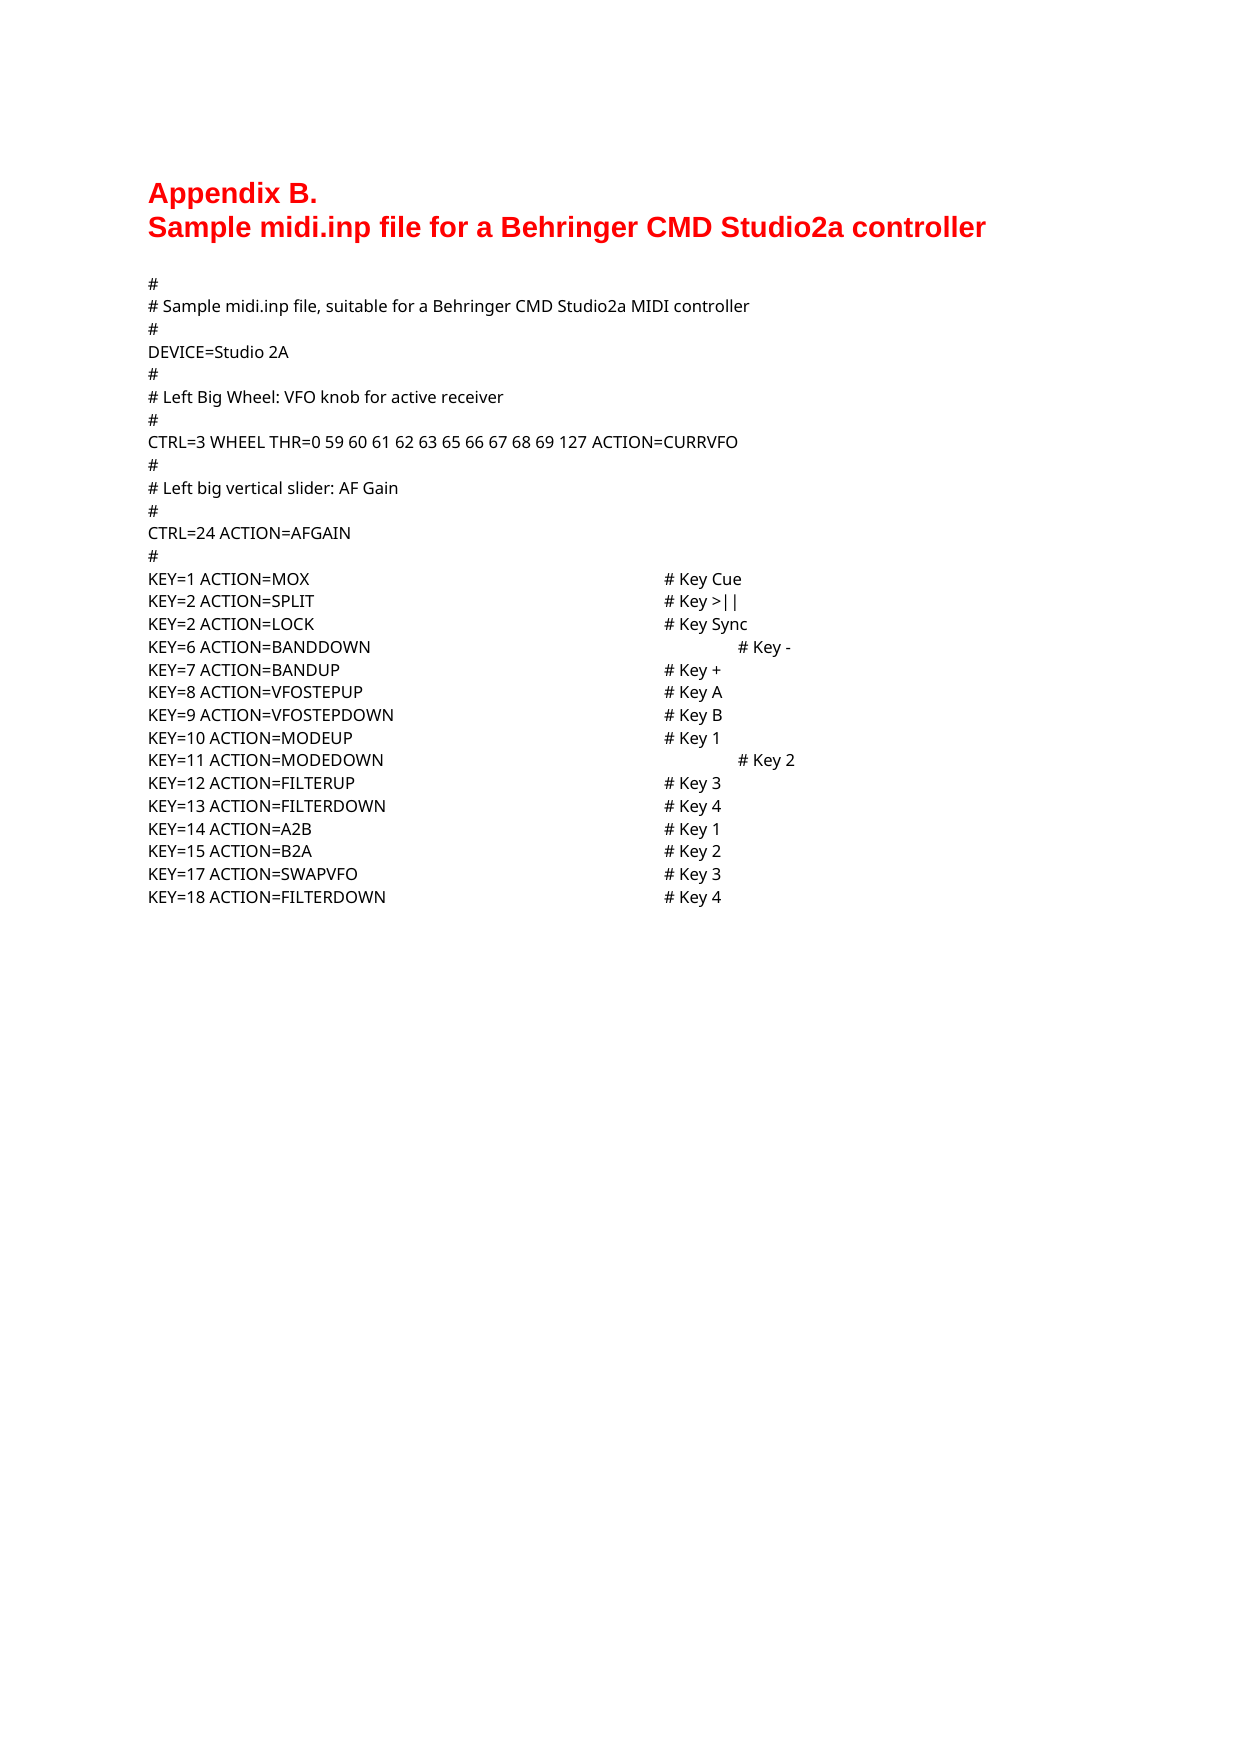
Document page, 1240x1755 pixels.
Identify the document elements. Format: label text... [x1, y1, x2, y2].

text KEY=1 ACTION=MOX # Key Cue [148, 567, 1092, 590]
text Appendix B. [148, 176, 1092, 210]
text KEY=2 ACTION=SPLIT # Key >|| [148, 590, 1092, 613]
text CTRL=24 ACTION=AFGAIN [148, 522, 1092, 545]
text # [148, 363, 1092, 386]
text KEY=17 ACTION=SWAPVFO # Key 3 [148, 863, 1092, 885]
text KEY=18 ACTION=FILTERDOWN # Key 4 [148, 885, 1092, 908]
text KEY=7 ACTION=BANDUP # Key + [148, 658, 1092, 681]
text DEVICE=Studio 2A [148, 340, 1092, 363]
text # [148, 545, 1092, 567]
text # [148, 272, 1092, 295]
text KEY=2 ACTION=LOCK # Key Sync [148, 613, 1092, 636]
text # [148, 499, 1092, 522]
text KEY=8 ACTION=VFOSTEPUP # Key A [148, 681, 1092, 704]
text # Sample midi.inp file, suitable for a Behringer CMD Studio2a MIDI controller [148, 295, 1092, 318]
text KEY=6 ACTION=BANDDOWN # Key - [148, 636, 1092, 658]
text Sample midi.inp file for a Behringer CMD Studio2a controller [148, 210, 1092, 243]
text KEY=13 ACTION=FILTERDOWN # Key 4 [148, 794, 1092, 817]
text # [148, 408, 1092, 431]
text # Left Big Wheel: VFO knob for active receiver [148, 386, 1092, 408]
text KEY=14 ACTION=A2B # Key 1 [148, 817, 1092, 840]
text KEY=10 ACTION=MODEUP # Key 1 [148, 726, 1092, 749]
text KEY=9 ACTION=VFOSTEPDOWN # Key B [148, 704, 1092, 726]
text # [148, 318, 1092, 340]
text CTRL=3 WHEEL THR=0 59 60 61 62 63 65 66 67 68 69 127 ACTION=CURRVFO [148, 431, 1092, 454]
text KEY=12 ACTION=FILTERUP # Key 3 [148, 772, 1092, 794]
text # [148, 454, 1092, 477]
text KEY=15 ACTION=B2A # Key 2 [148, 840, 1092, 863]
text # Left big vertical slider: AF Gain [148, 477, 1092, 499]
text KEY=11 ACTION=MODEDOWN # Key 2 [148, 749, 1092, 772]
